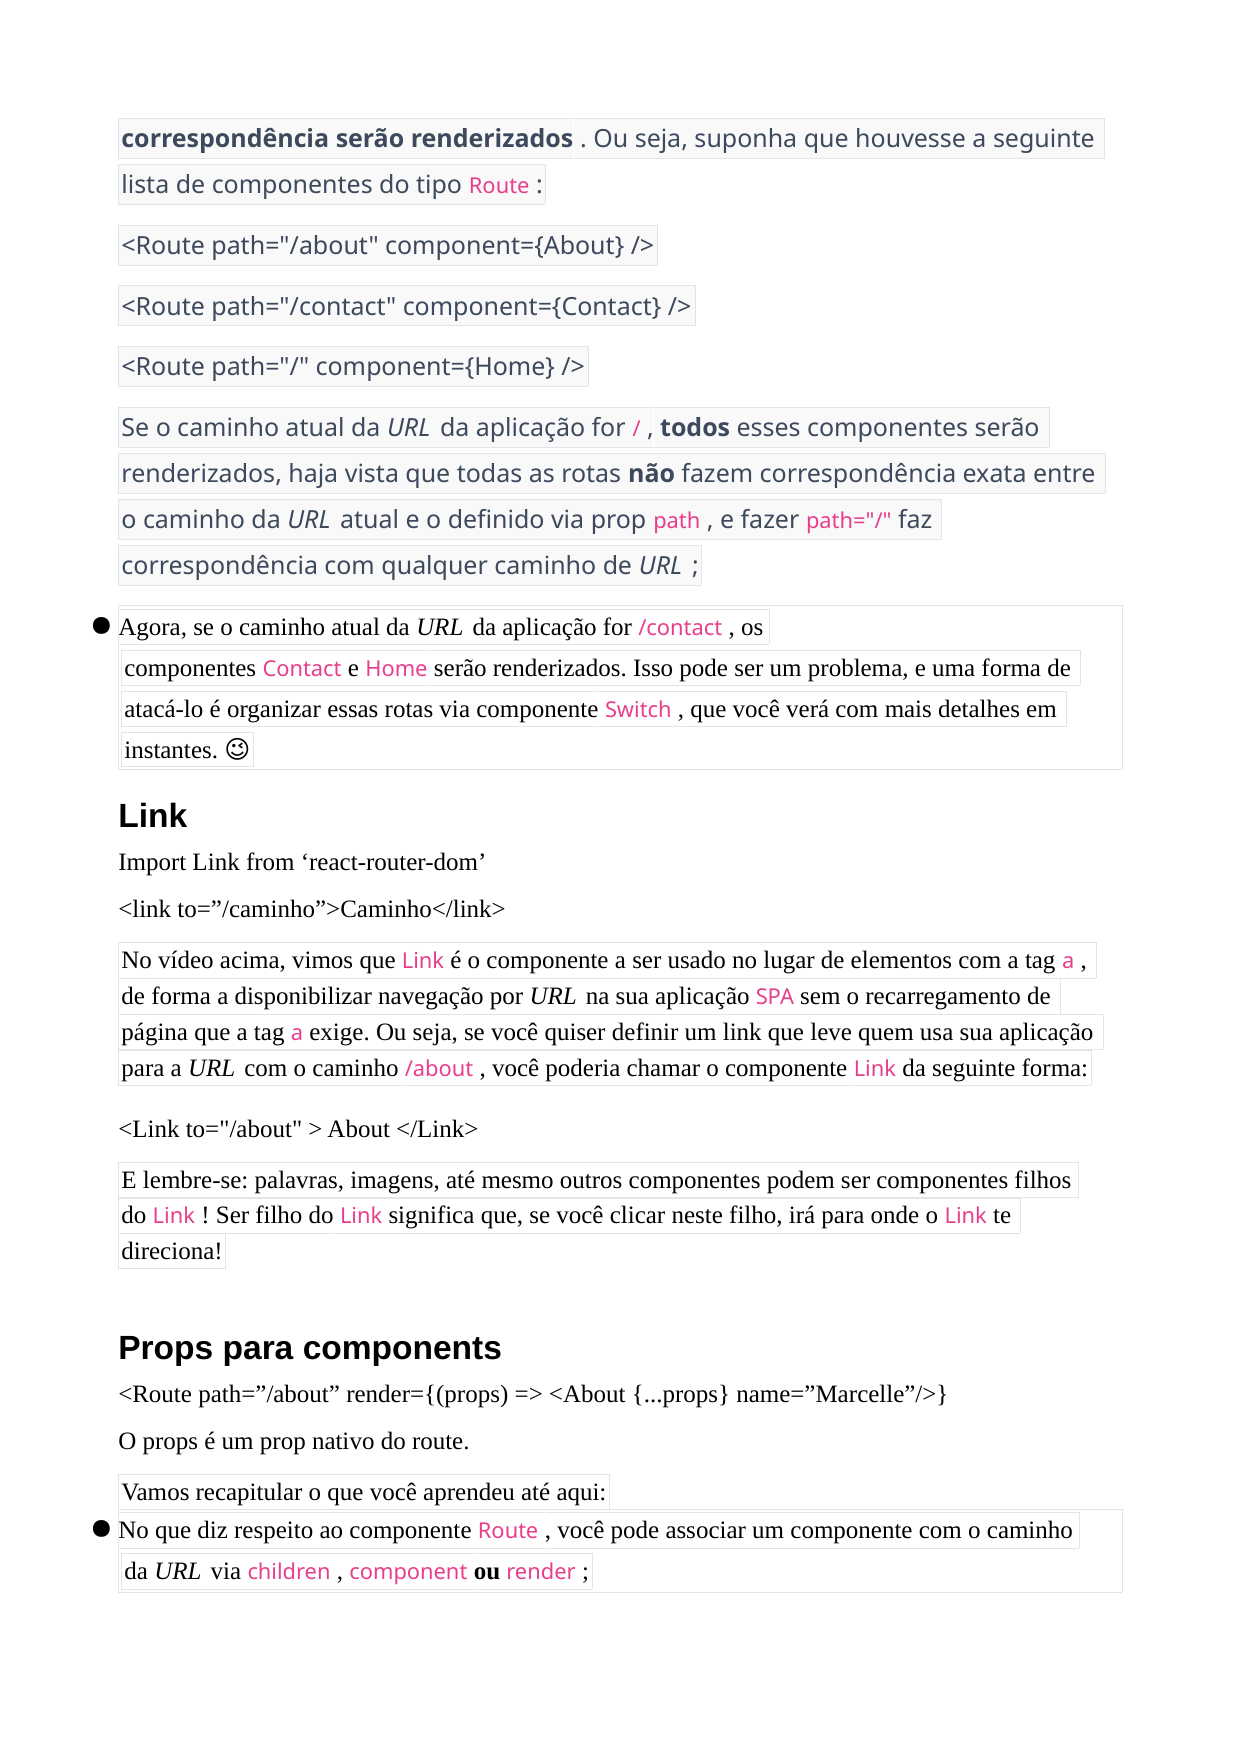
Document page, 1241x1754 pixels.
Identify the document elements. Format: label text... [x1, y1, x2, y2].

text <Route path="/" component={Home} /> [119, 347, 588, 386]
text No vídeo acima, vimos que Link é o componente a ser usado no lugar de elementos com a tag a , de forma a disponibilizar navegação por URL na sua aplicação SPA sem o recarregamento de página que a tag a exige. Ou seja, se você quiser definir um link que leve quem usa sua aplicação para a URL com o caminho /about , você poderia chamar o componente Link da seguinte forma: [119, 942, 1122, 1085]
text O props é um prop nativo do route. [118, 1426, 1122, 1455]
text [589, 346, 1122, 386]
list Agora, se o caminho atual da URL da aplicação for /contact , os componentes Contact e Home serão renderizados. Isso pode ser um problema, e uma forma de atacá-lo é organizar essas rotas via componente Switch , que você verá com mais detalhes em instantes. 😉 [119, 606, 1122, 769]
subtitle Link [118, 796, 1122, 834]
text Vamos recapitular o que você aprendeu até aqui: [119, 1475, 609, 1509]
text E lembre-se: palavras, imagens, até mesmo outros componentes podem ser componentes filhos do Link ! Ser filho do Link significa que, se você clicar neste filho, irá para onde o Link te direciona! [119, 1199, 1020, 1233]
text <Route path=”/about” render={(props) => <About {...props} name=”Marcelle”/>} [118, 1379, 1122, 1407]
text E lembre-se: palavras, imagens, até mesmo outros componentes podem ser componentes filhos do Link ! Ser filho do Link significa que, se você clicar neste filho, irá para onde o Link te direciona! [119, 1163, 1078, 1197]
text <Route path="/about" component={About} /> [119, 226, 657, 265]
text Se o caminho atual da URL da aplicação for / , todos esses componentes serão renderizados, haja vista que todas as rotas não fazem correspondência exata entre o caminho da URL atual e o definido via prop path , e fazer path="/" faz correspondência com qualquer caminho de URL ; [118, 407, 1122, 585]
text [610, 1474, 1122, 1509]
text correspondência serão renderizados . Ou seja, suponha que houvesse a seguinte lista de componentes do tipo Route : [118, 118, 1122, 204]
subtitle Props para components [118, 1289, 1122, 1366]
text Import Link from ‘react-router-dom’ [118, 847, 1122, 876]
list No que diz respeito ao componente Route , você pode associar um componente com o caminho da URL via children , component ou render ; [119, 1510, 1122, 1592]
text <Link to="/about" > About </Link> [118, 1114, 1122, 1143]
text <Route path="/contact" component={Contact} /> [119, 286, 695, 325]
text [696, 285, 1122, 326]
text E lembre-se: palavras, imagens, até mesmo outros componentes podem ser componentes filhos do Link ! Ser filho do Link significa que, se você clicar neste filho, irá para onde o Link te direciona! [226, 1162, 1122, 1268]
text <link to=”/caminho”>Caminho</link> [118, 894, 1122, 923]
text [658, 225, 1122, 265]
